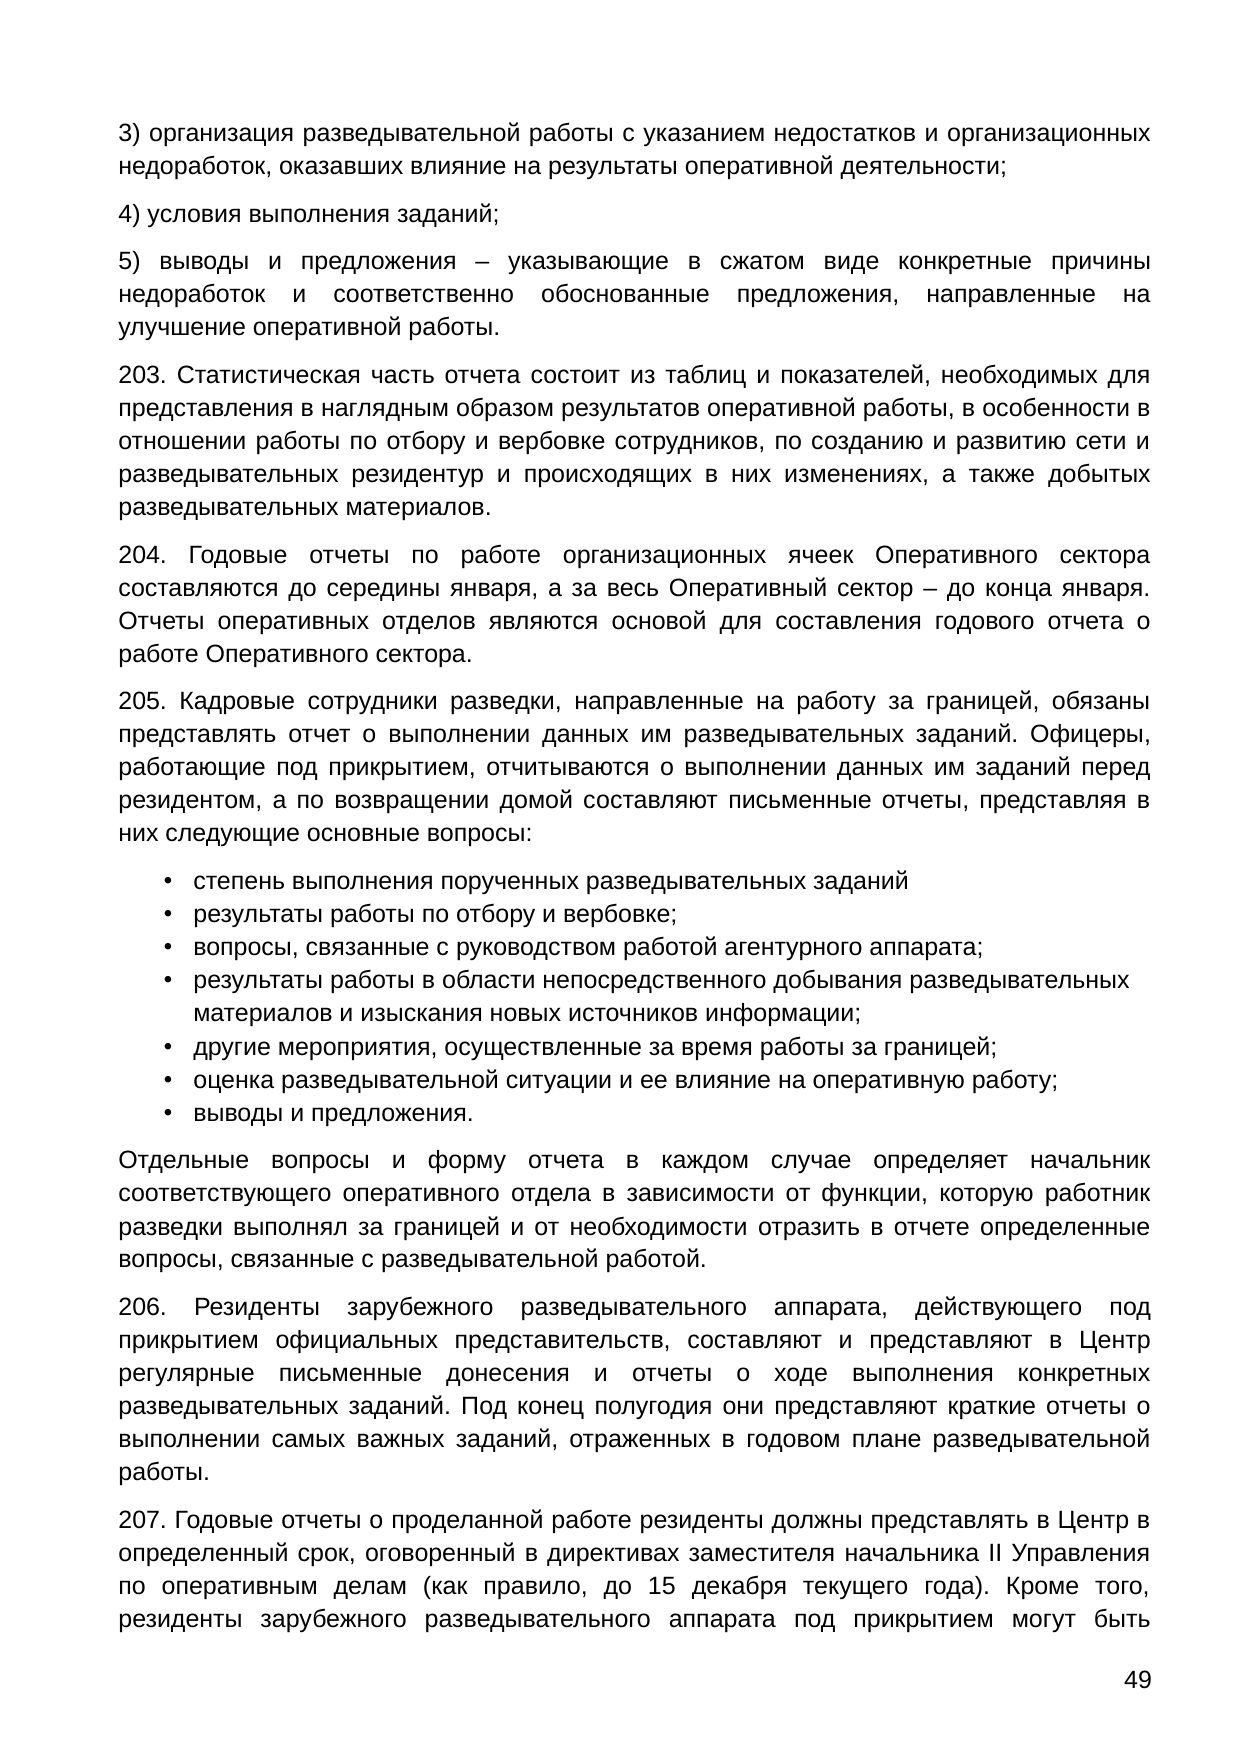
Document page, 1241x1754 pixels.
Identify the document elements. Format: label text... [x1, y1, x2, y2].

list результаты работы в области непосредственного добывания разведывательных материалов и изыскания новых источников информации; [164, 965, 1152, 1027]
text 207. Годовые отчеты о проделанной работе резиденты должны представлять в Центр в определенный срок, оговоренный в директивах заместителя начальника II Управления по оперативным делам (как правило, до 15 декабря текущего года). Кроме того, резиденты зарубежного разведывательного аппарата под прикрытием могут быть [118, 1505, 1152, 1633]
text 3) организация разведывательной работы с указанием недостатков и организационных недоработок, оказавших влияние на результаты оперативной деятельности; [118, 118, 1152, 180]
text 203. Статистическая часть отчета состоит из таблиц и показателей, необходимых для представления в наглядным образом результатов оперативной работы, в особенности в отношении работы по отбору и вербовке сотрудников, по созданию и развитию сети и разведывательных резидентур и происходящих в них изменениях, а также добытых разведывательных материалов. [118, 360, 1152, 521]
list вопросы, связанные с руководством работой агентурного аппарата; [164, 932, 1152, 961]
list результаты работы по отбору и вербовке; [164, 899, 1152, 928]
list выводы и предложения. [164, 1098, 1152, 1127]
text 205. Кадровые сотрудники разведки, направленные на работу за границей, обязаны представлять отчет о выполнении данных им разведывательных заданий. Офицеры, работающие под прикрытием, отчитываются о выполнении данных им заданий перед резидентом, а по возвращении домой составляют письменные отчеты, представляя в них следующие основные вопросы: [118, 686, 1152, 847]
text 206. Резиденты зарубежного разведывательного аппарата, действующего под прикрытием официальных представительств, составляют и представляют в Центр регулярные письменные донесения и отчеты о ходе выполнения конкретных разведывательных заданий. Под конец полугодия они представляют краткие отчеты о выполнении самых важных заданий, отраженных в годовом плане разведывательной работы. [118, 1292, 1152, 1486]
text 4) условия выполнения заданий; [118, 199, 1152, 227]
text Отдельные вопросы и форму отчета в каждом случае определяет начальник соответствующего оперативного отдела в зависимости от функции, которую работник разведки выполнял за границей и от необходимости отразить в отчете определенные вопросы, связанные с разведывательной работой. [118, 1145, 1152, 1273]
list другие мероприятия, осуществленные за время работы за границей; [164, 1031, 1152, 1060]
list оценка разведывательной ситуации и ее влияние на оперативную работу; [164, 1064, 1152, 1093]
list степень выполнения порученных разведывательных заданий [164, 866, 1152, 895]
text 204. Годовые отчеты по работе организационных ячеек Оперативного сектора составляются до середины января, а за весь Оперативный сектор – до конца января. Отчеты оперативных отделов являются основой для составления годового отчета о работе Оперативного сектора. [118, 539, 1152, 667]
text 5) выводы и предложения – указывающие в сжатом виде конкретные причины недоработок и соответственно обоснованные предложения, направленные на улучшение оперативной работы. [118, 246, 1152, 341]
